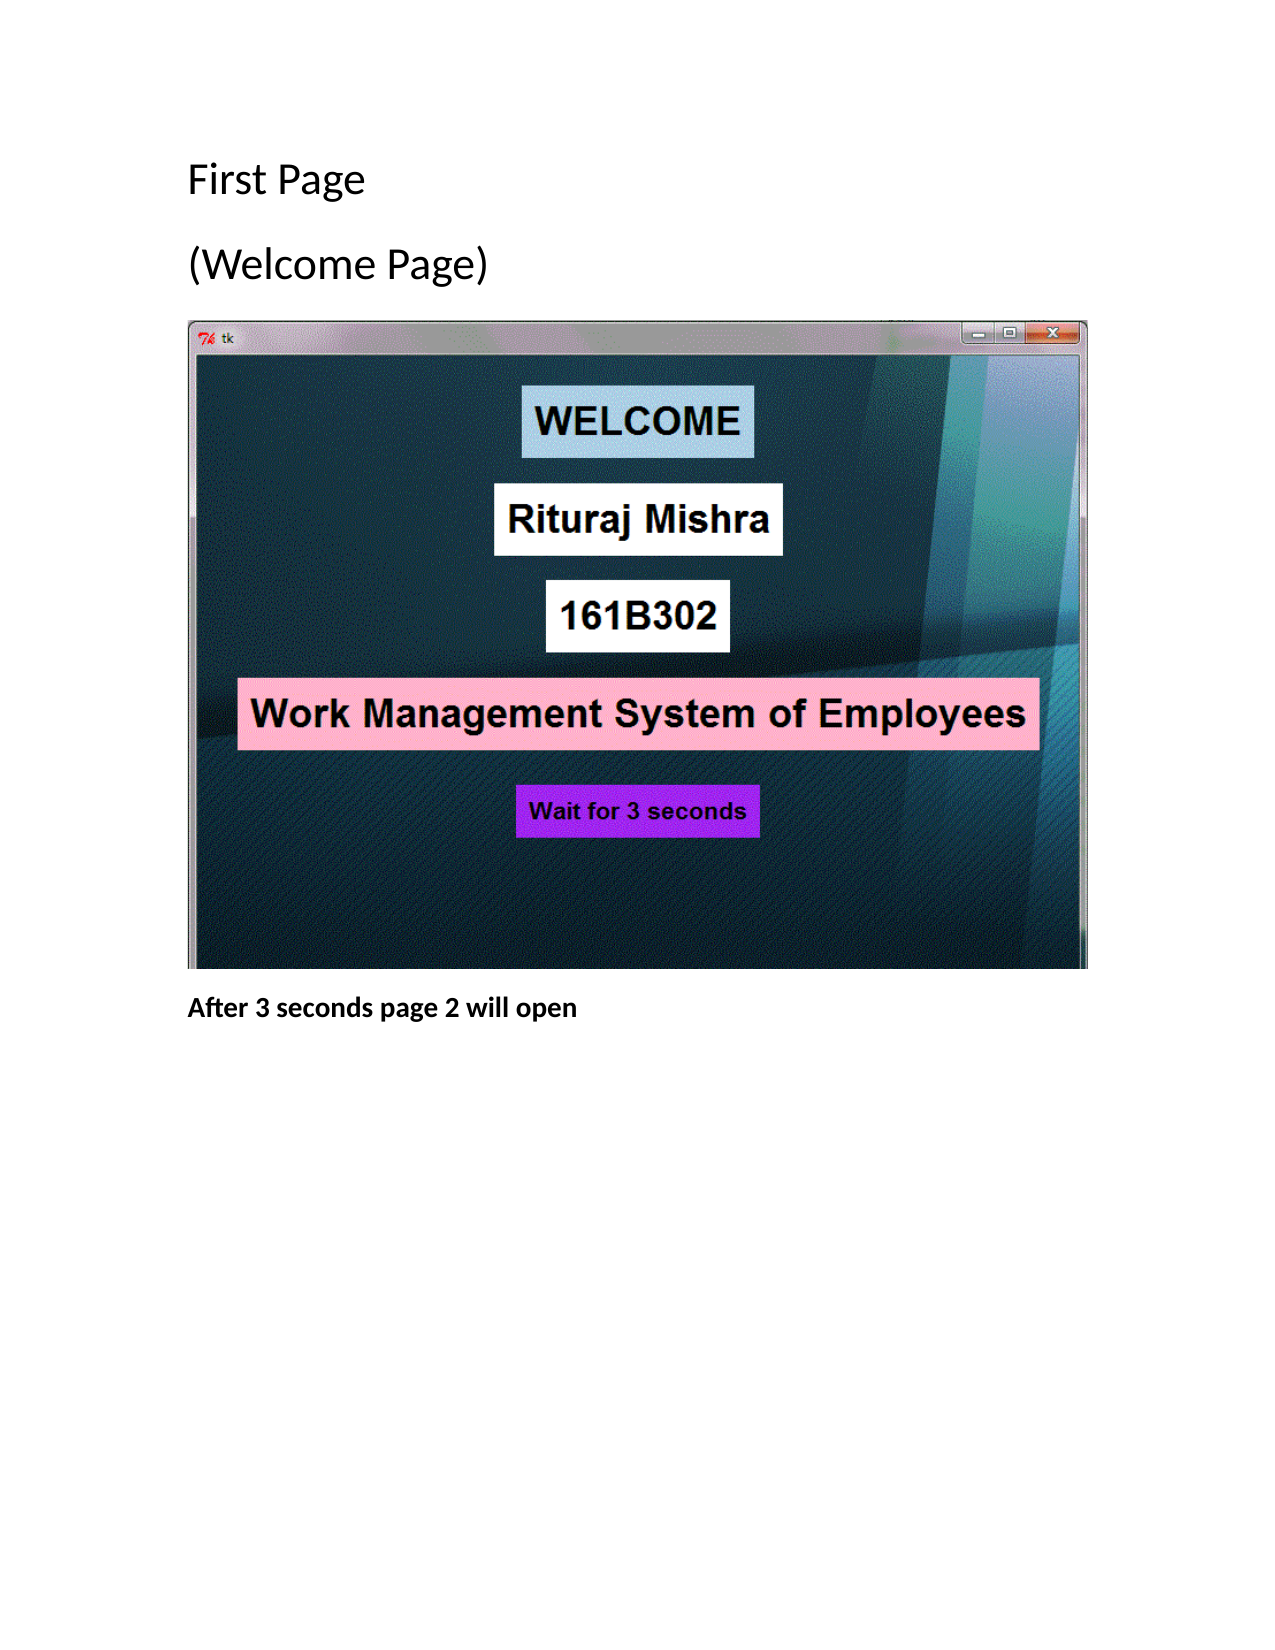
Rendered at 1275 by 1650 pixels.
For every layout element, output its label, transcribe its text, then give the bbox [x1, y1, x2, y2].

text After 3 seconds page 2 will open [187, 989, 1087, 1025]
text First Page [187, 150, 1087, 206]
text (Welcome Page) [187, 235, 1087, 291]
